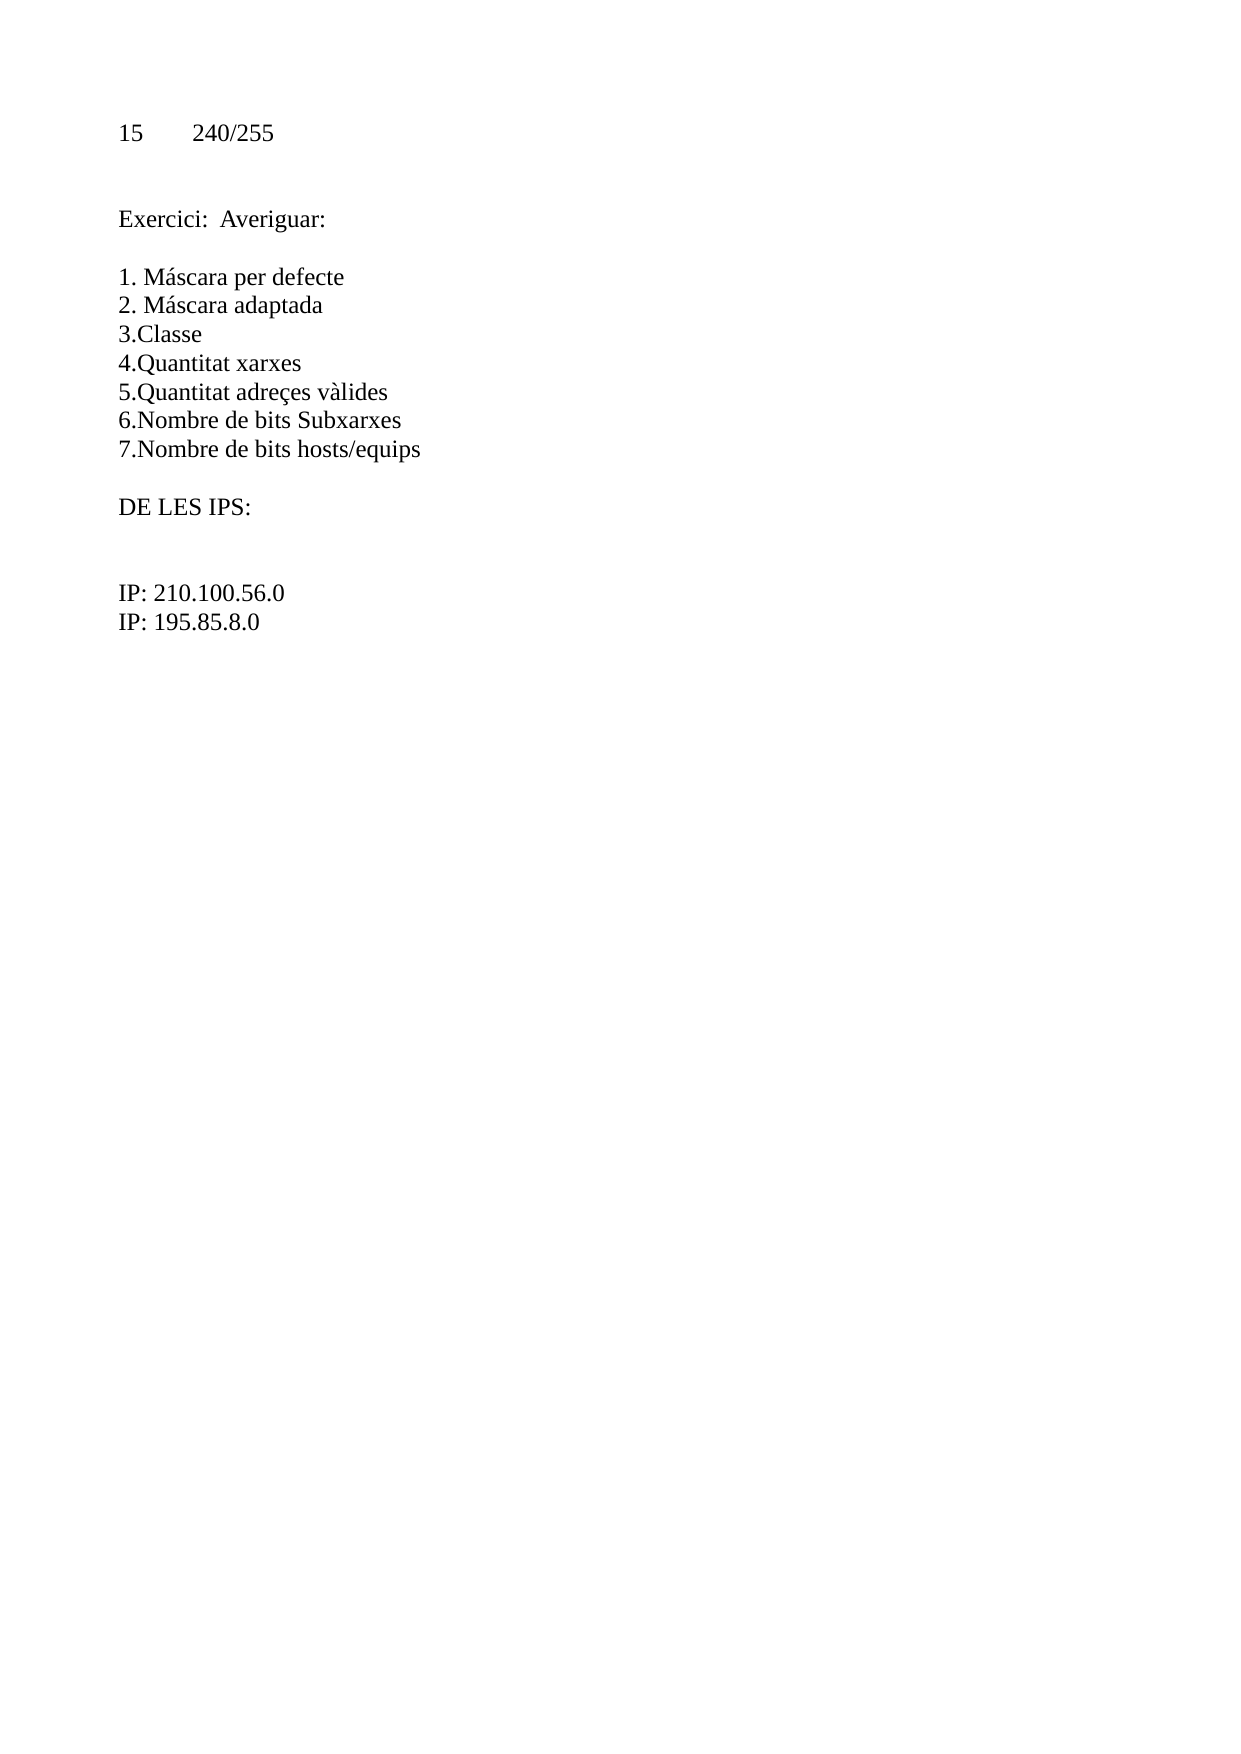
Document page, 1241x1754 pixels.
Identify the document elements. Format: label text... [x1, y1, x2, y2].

text Exercici: Averiguar: [118, 204, 1122, 233]
text IP: 210.100.56.0 [118, 578, 1122, 607]
text 5.Quantitat adreçes vàlides [118, 377, 1122, 406]
text 4.Quantitat xarxes [118, 348, 1122, 377]
text 15 240/255 [118, 118, 1122, 147]
text 3.Classe [118, 319, 1122, 348]
text 1. Máscara per defecte [118, 262, 1122, 291]
text 7.Nombre de bits hosts/equips [118, 434, 1122, 463]
text 2. Máscara adaptada [118, 291, 1122, 319]
text 6.Nombre de bits Subxarxes [118, 406, 1122, 434]
text DE LES IPS: [118, 492, 1122, 521]
text IP: 195.85.8.0 [118, 607, 1122, 636]
